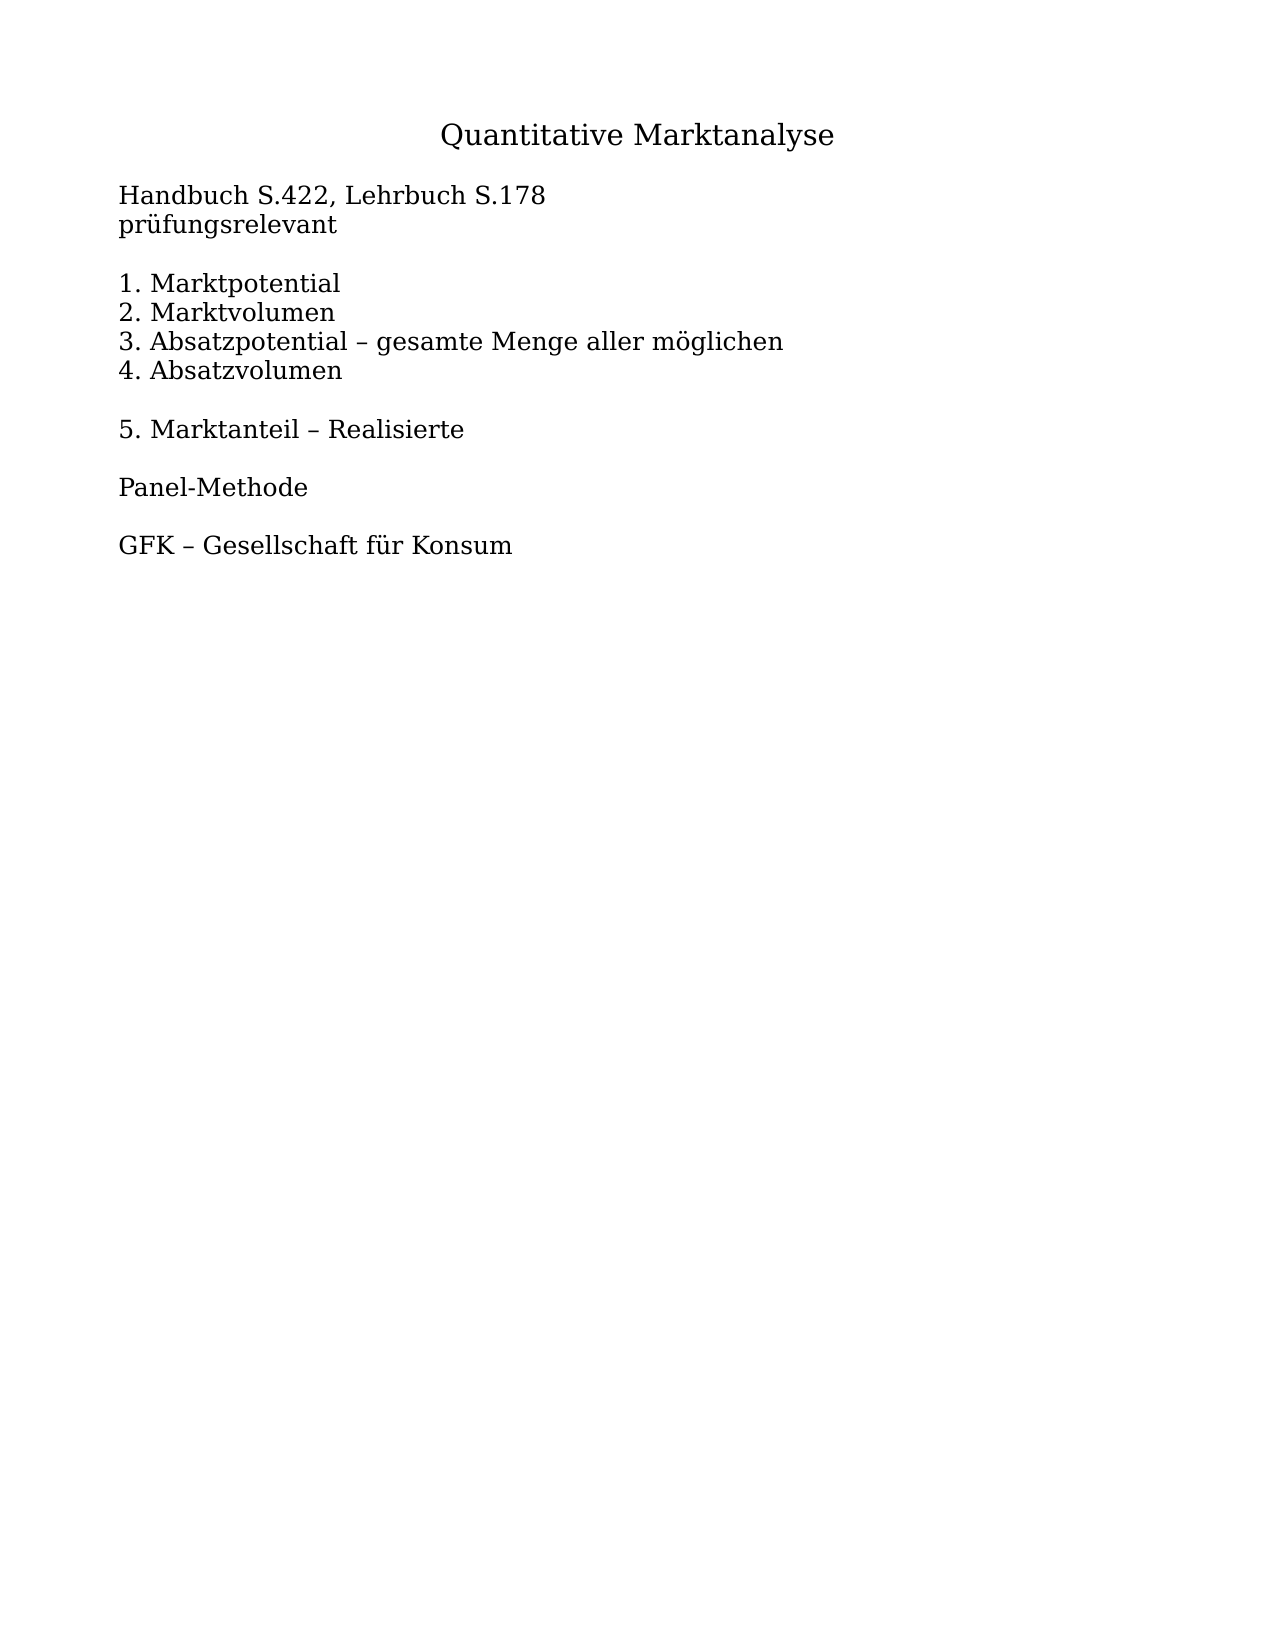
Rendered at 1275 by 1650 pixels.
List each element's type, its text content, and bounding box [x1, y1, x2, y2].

text GFK – Gesellschaft für Konsum [118, 532, 1157, 561]
text 1. Marktpotential [118, 269, 1157, 298]
text 2. Marktvolumen [118, 298, 1157, 327]
text prüfungsrelevant [118, 211, 1157, 240]
text 3. Absatzpotential – gesamte Menge aller möglichen [118, 327, 1157, 357]
text Handbuch S.422, Lehrbuch S.178 [118, 182, 1157, 211]
text Panel-Methode [118, 473, 1157, 502]
text 4. Absatzvolumen [118, 357, 1157, 386]
text 5. Marktanteil – Realisierte [118, 415, 1157, 444]
